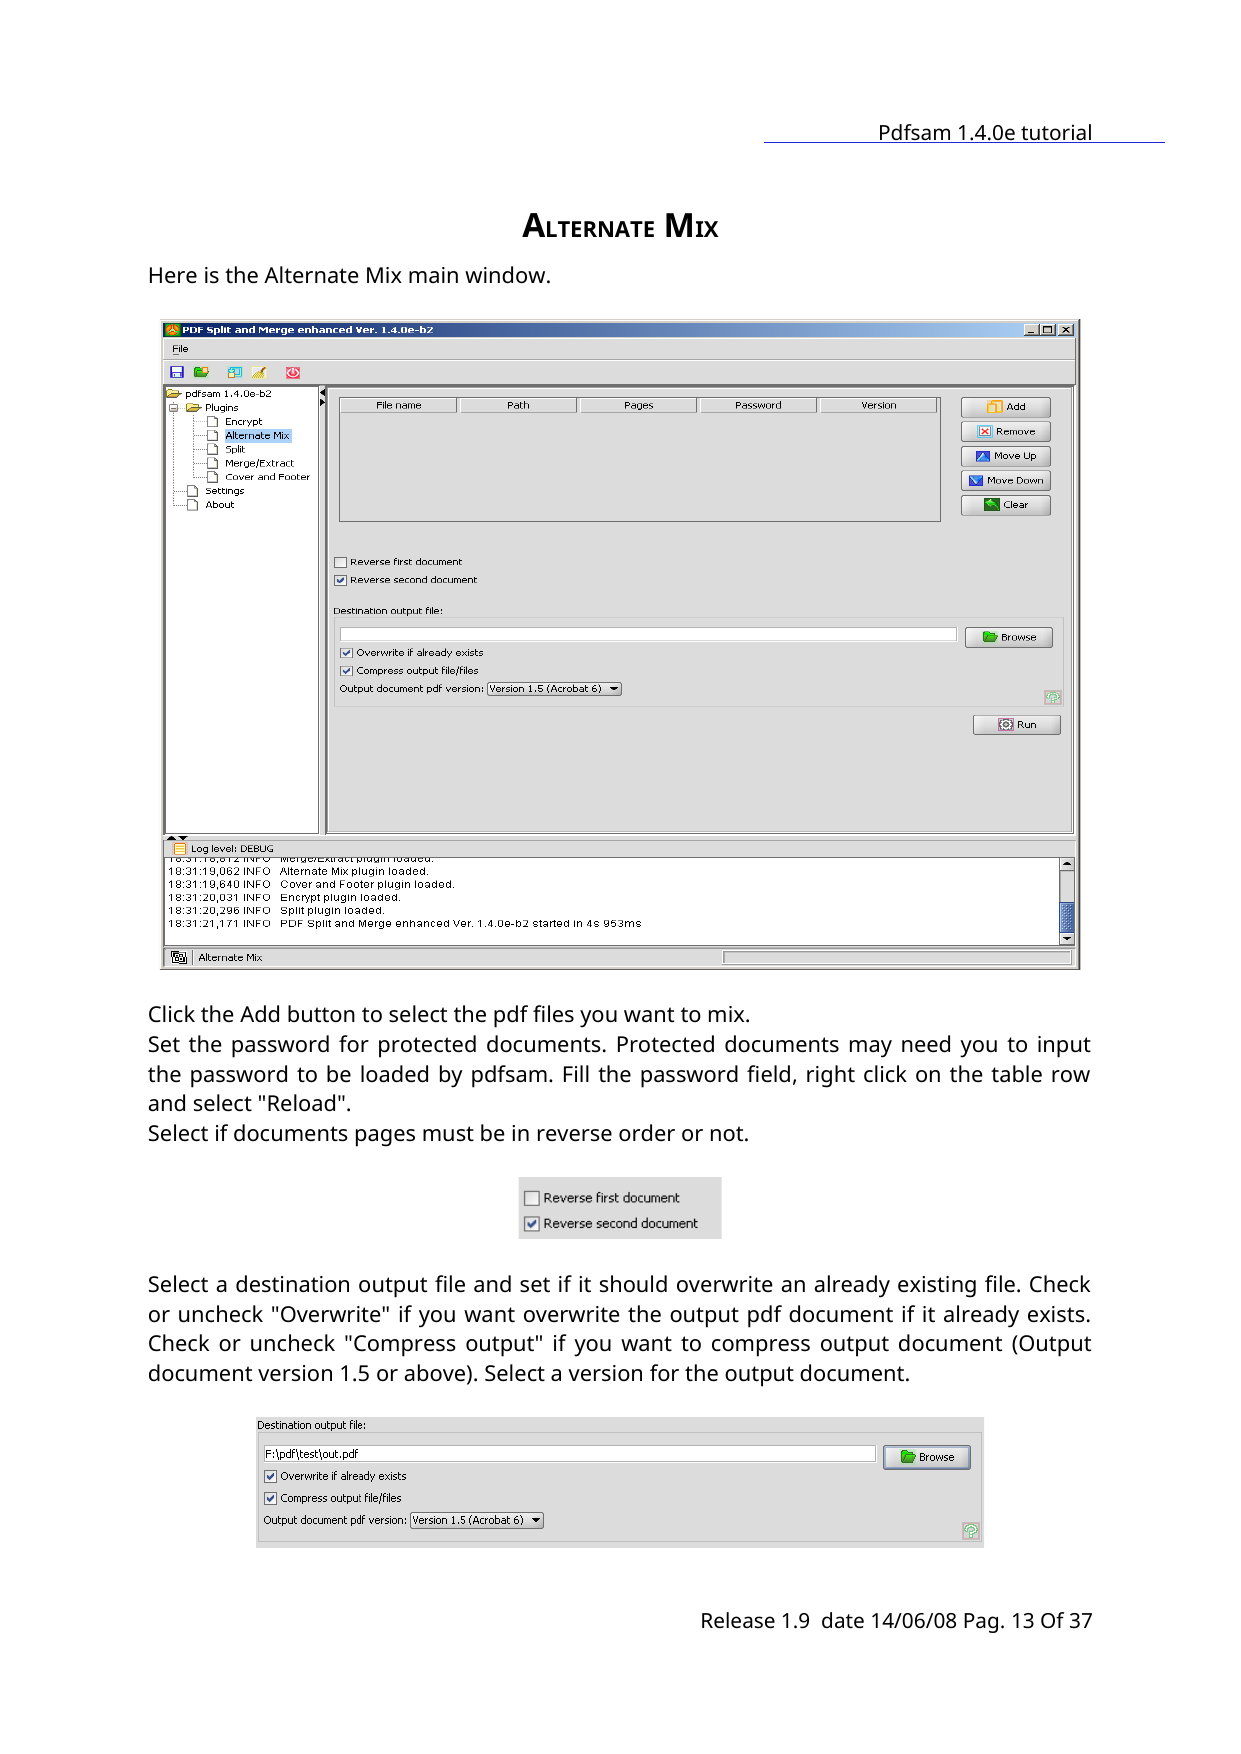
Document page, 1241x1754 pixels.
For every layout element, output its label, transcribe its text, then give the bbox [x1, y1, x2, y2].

text Select if documents pages must be in reverse order or not. [148, 1118, 1093, 1148]
text Alternate Mix [148, 202, 1093, 247]
picture [159, 319, 1081, 970]
text Select a destination output file and set if it should overwrite an already existing file. Check or uncheck "Overwrite" if you want overwrite the output pdf document if it already exists. Check or uncheck "Compress output" if you want to compress output document (Output document version 1.5 or above). Select a version for the output document. [148, 1269, 1093, 1388]
text Set the password for protected documents. Protected documents may need you to input the password to be loaded by pdfsam. Fill the password field, right click on the table row and select "Reload". [148, 1029, 1093, 1118]
text Click the Add button to select the pdf files you want to mix. [148, 999, 1093, 1029]
text Here is the Alternate Mix main window. [148, 260, 1093, 290]
